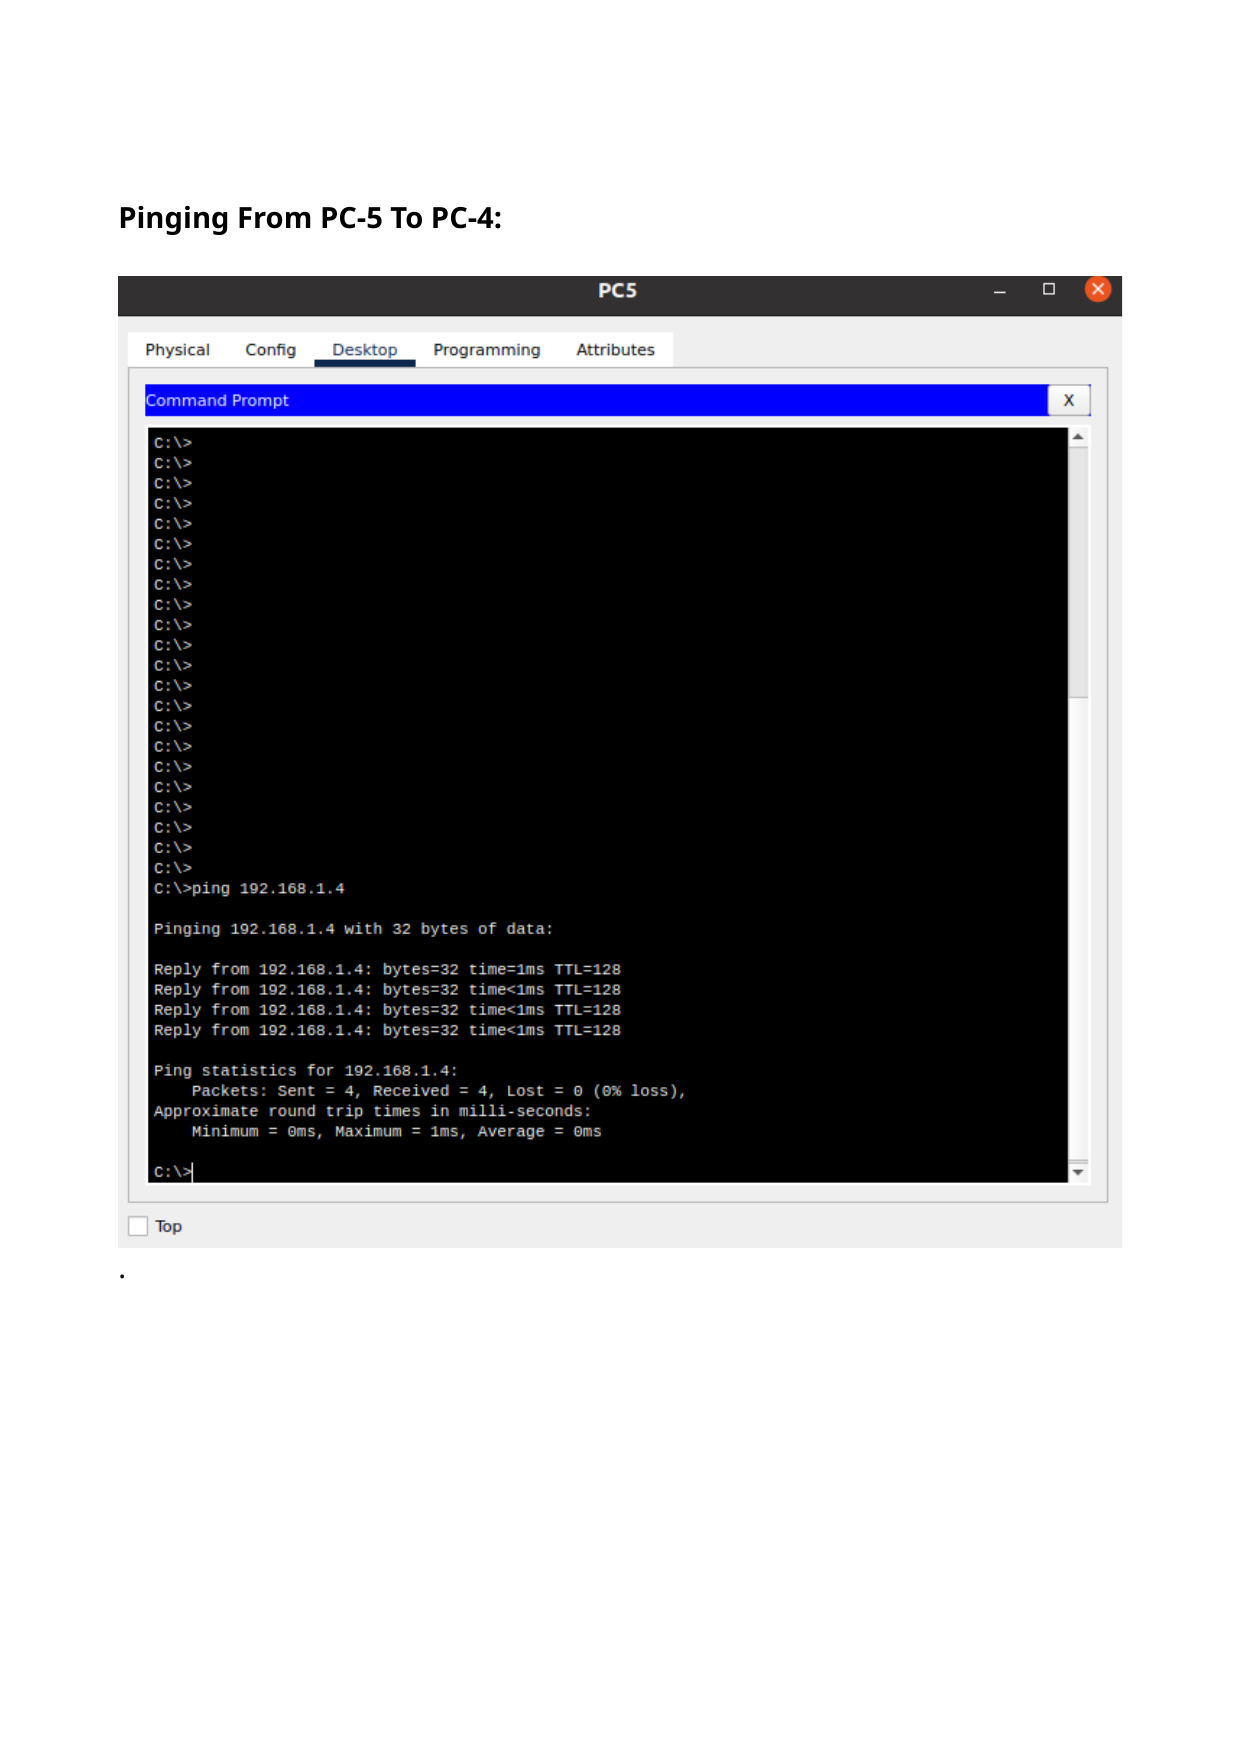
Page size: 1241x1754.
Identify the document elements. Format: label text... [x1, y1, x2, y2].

text . [118, 1248, 1122, 1287]
picture [118, 276, 1123, 1248]
text Pinging From PC-5 To PC-4: [118, 197, 1122, 237]
